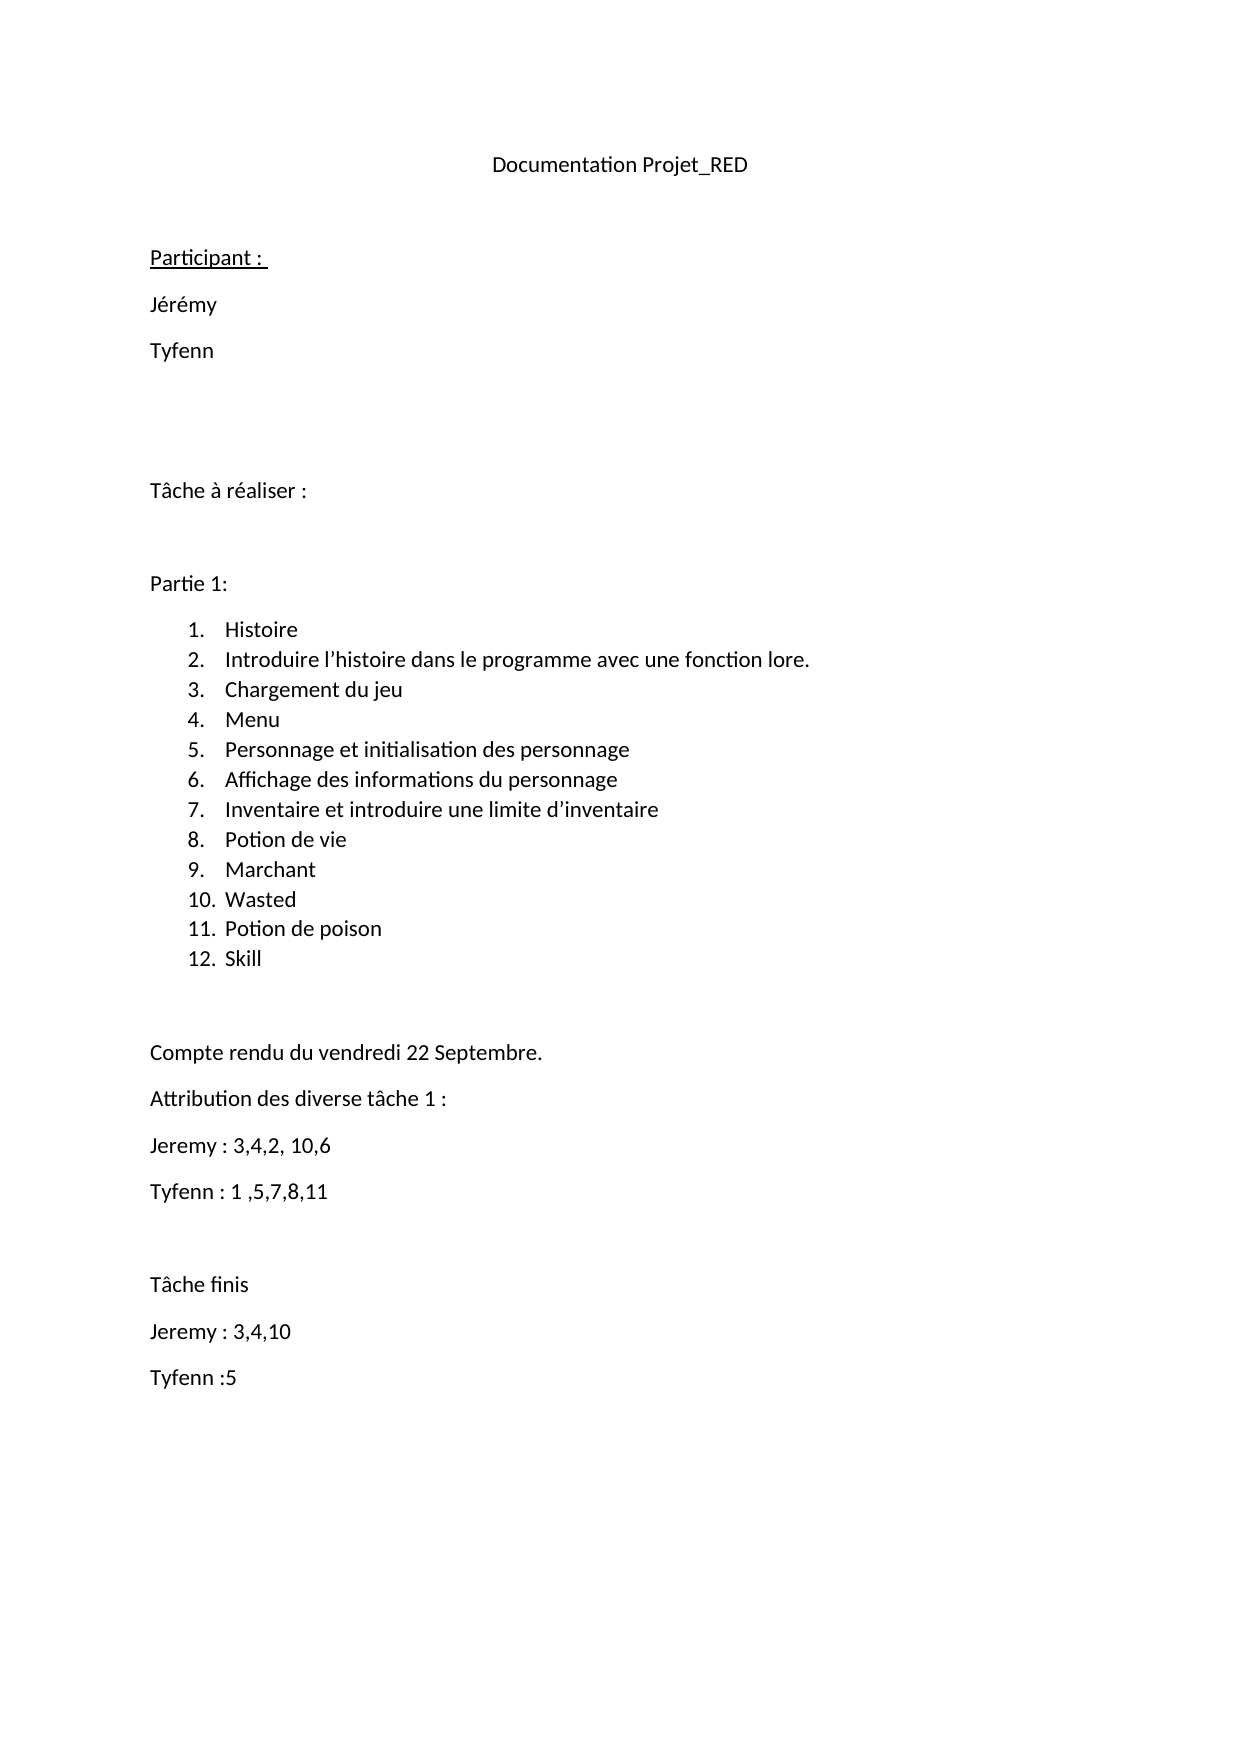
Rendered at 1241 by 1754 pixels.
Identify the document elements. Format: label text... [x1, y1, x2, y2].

text Jeremy : 3,4,2, 10,6 [150, 1131, 1090, 1159]
list Potion de poison [187, 914, 1090, 943]
text Compte rendu du vendredi 22 Septembre. [150, 1038, 1090, 1066]
list Affichage des informations du personnage [187, 765, 1090, 793]
text Tyfenn [150, 336, 1090, 364]
text Jérémy [150, 290, 1090, 318]
list Marchant [187, 855, 1090, 883]
list Inventaire et introduire une limite d’inventaire [187, 795, 1090, 823]
list Menu [187, 705, 1090, 733]
text Documentation Projet_RED [150, 150, 1090, 178]
list Personnage et initialisation des personnage [187, 735, 1090, 763]
list Wasted [187, 885, 1090, 913]
text Tâche à réaliser : [150, 476, 1090, 504]
list Skill [187, 944, 1090, 972]
list Chargement du jeu [187, 675, 1090, 703]
list Potion de vie [187, 825, 1090, 853]
list Histoire [187, 616, 1090, 644]
text Tâche finis [150, 1270, 1090, 1298]
text Jeremy : 3,4,10 [150, 1317, 1090, 1345]
text Partie 1: [150, 569, 1090, 597]
text Attribution des diverse tâche 1 : [150, 1084, 1090, 1112]
text Tyfenn : 1 ,5,7,8,11 [150, 1177, 1090, 1205]
text Participant : [150, 243, 1090, 271]
list Introduire l’histoire dans le programme avec une fonction lore. [187, 646, 1090, 673]
text Tyfenn :5 [150, 1363, 1090, 1392]
